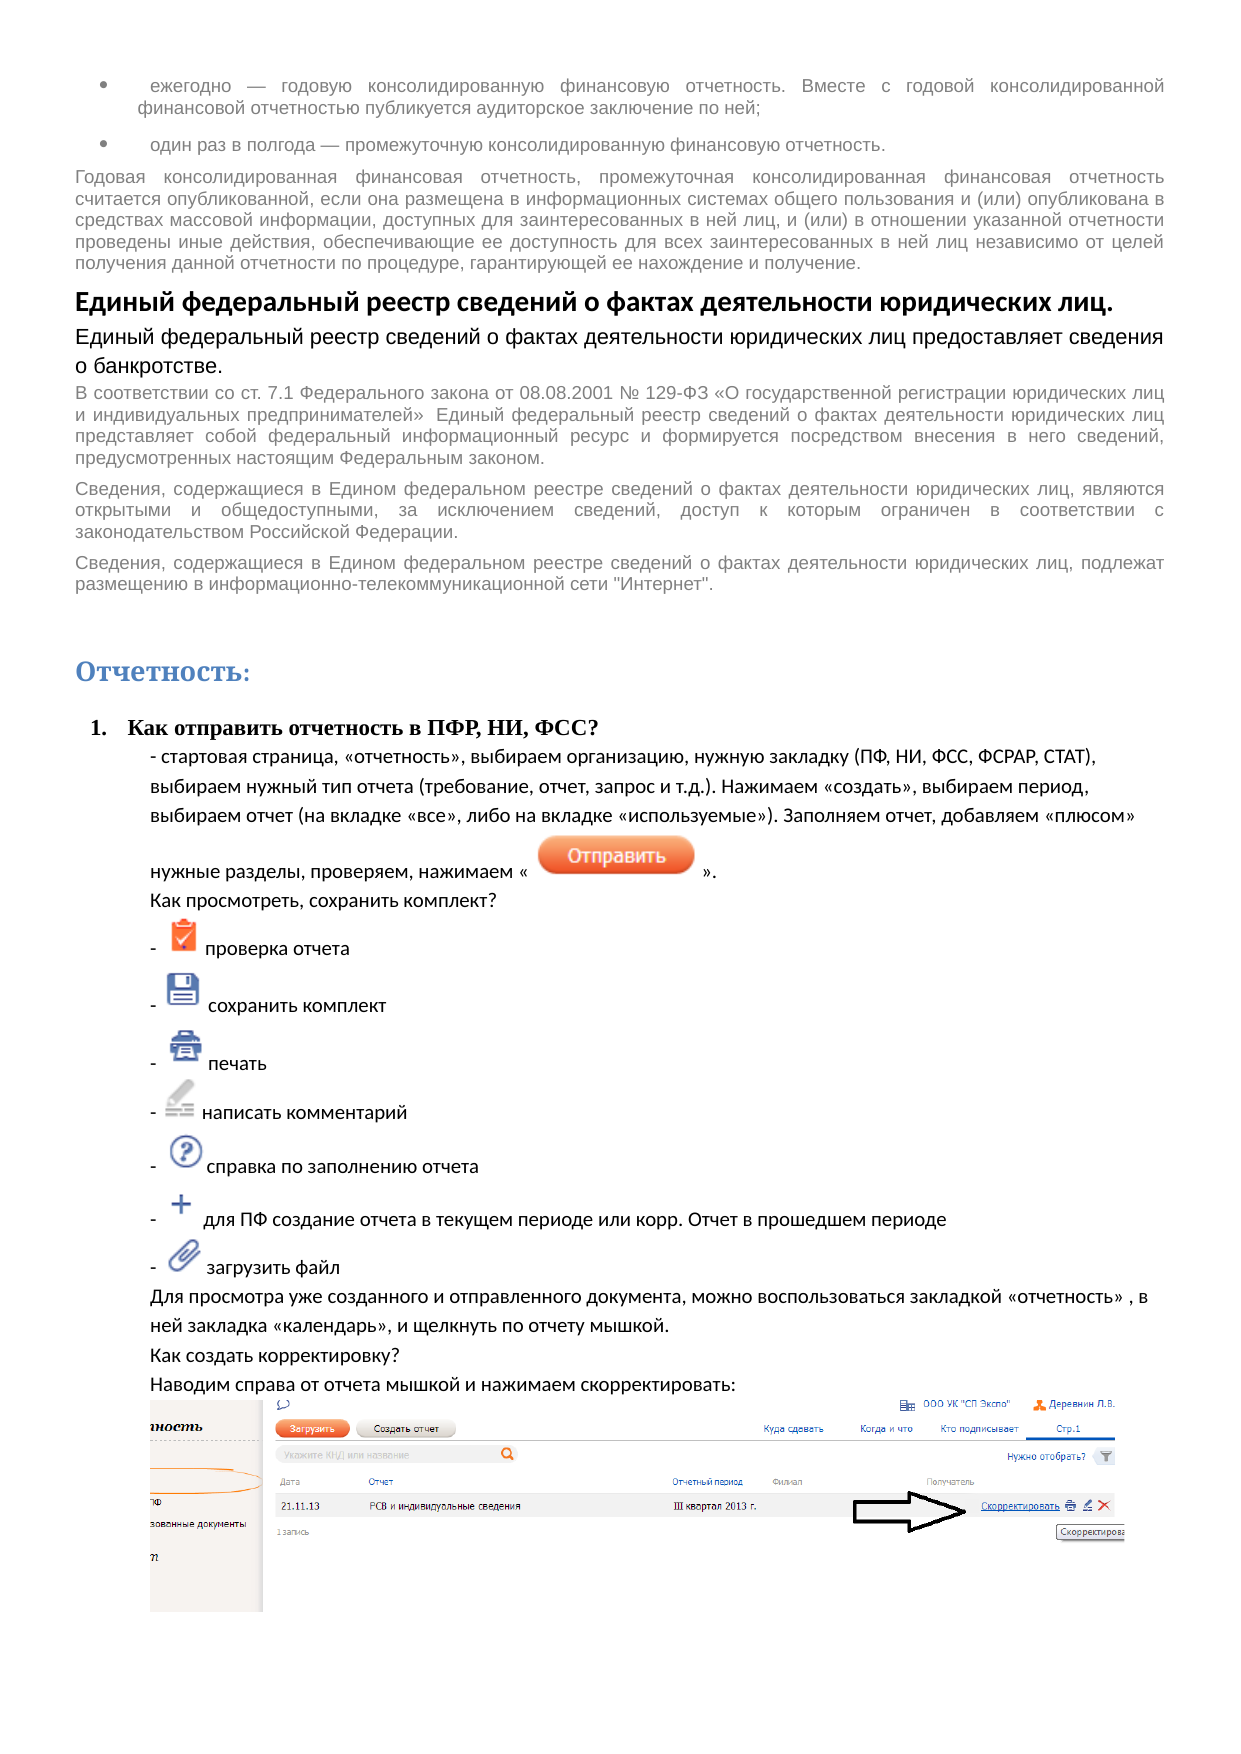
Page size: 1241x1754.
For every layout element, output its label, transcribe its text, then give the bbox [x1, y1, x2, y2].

text Сведения, содержащиеся в Едином федеральном реестре сведений о фактах деятельности юридических лиц, подлежат размещению в информационно-телекоммуникационной сети "Интернет". [75, 551, 1165, 594]
picture [529, 831, 701, 879]
picture [161, 1235, 207, 1275]
text Годовая консолидированная финансовая отчетность, промежуточная консолидированная финансовая отчетность считается опубликованной, если она размещена в информационных системах общего пользования и (или) опубликована в средствах массовой информации, доступных для заинтересованных в ней лиц, и (или) в отношении указанной отчетности проведены иные действия, обеспечивающие ее доступность для всех заинтересованных в ней лиц независимо от целей получения данной отчетности по процедуре, гарантирующей ее нахождение и получение. [75, 166, 1165, 273]
text - загрузить файл [150, 1236, 1165, 1280]
text Для просмотра уже созданного и отправленного документа, можно воспользоваться закладкой «отчетность» , в ней закладка «календарь», и щелкнуть по отчету мышкой. [150, 1283, 1165, 1338]
picture [161, 1021, 208, 1071]
text В соответствии со ст. 7.1 Федерального закона от 08.08.2001 № 129-ФЗ «О государственной регистрации юридических лиц и индивидуальных предпринимателей» Единый федеральный реестр сведений о фактах деятельности юридических лиц представляет собой федеральный информационный ресурс и формируется посредством внесения в него сведений, предусмотренных настоящим Федеральным законом. [75, 382, 1165, 468]
text Сведения, содержащиеся в Едином федеральном реестре сведений о фактах деятельности юридических лиц, являются открытыми и общедоступными, за исключением сведений, доступ к которым ограничен в соответствии с законодательством Российской Федерации. [75, 477, 1165, 542]
text - написать комментарий [150, 1079, 1165, 1125]
picture [150, 1400, 1125, 1612]
text Единый федеральный реестр сведений о фактах деятельности юридических лиц предоставляет сведения о банкротстве. [75, 324, 1165, 378]
subtitle Отчетность: [75, 657, 1165, 688]
picture [161, 1128, 207, 1174]
text Наводим справа от отчета мышкой и нажимаем скорректировать: [150, 1371, 1165, 1396]
text Единый федеральный реестр сведений о фактах деятельности юридических лиц. [75, 283, 1165, 318]
text - справка по заполнению отчета [150, 1128, 1165, 1179]
subtitle Как отправить отчетность в ПФР, НИ, ФСС? [90, 713, 1165, 740]
picture [161, 916, 200, 956]
list один раз в полгода — промежуточную консолидированную финансовую отчетность. [100, 134, 1165, 156]
picture [161, 964, 204, 1013]
picture [161, 1182, 199, 1227]
text Как создать корректировку? [150, 1342, 1165, 1367]
text - для ПФ создание отчета в текущем периоде или корр. Отчет в прошедшем периоде [150, 1183, 1165, 1232]
text - стартовая страница, «отчетность», выбираем организацию, нужную закладку (ПФ, НИ, ФСС, ФСРАР, СТАТ), выбираем нужный тип отчета (требование, отчет, запрос и т.д.). Нажимаем «создать», выбираем период, выбираем отчет (на вкладке «все», либо на вкладке «используемые»). Заполняем отчет, добавляем «плюсом» нужные разделы, проверяем, нажимаем «». [150, 744, 1165, 883]
text - проверка отчета [150, 916, 1165, 961]
picture [161, 1079, 202, 1120]
text Как просмотреть, сохранить комплект? [150, 887, 1165, 912]
text - печать [150, 1022, 1165, 1075]
list ежегодно — годовую консолидированную финансовую отчетность. Вместе с годовой консолидированной финансовой отчетностью публикуется аудиторское заключение по ней; [100, 75, 1165, 119]
text - сохранить комплект [150, 964, 1165, 1018]
